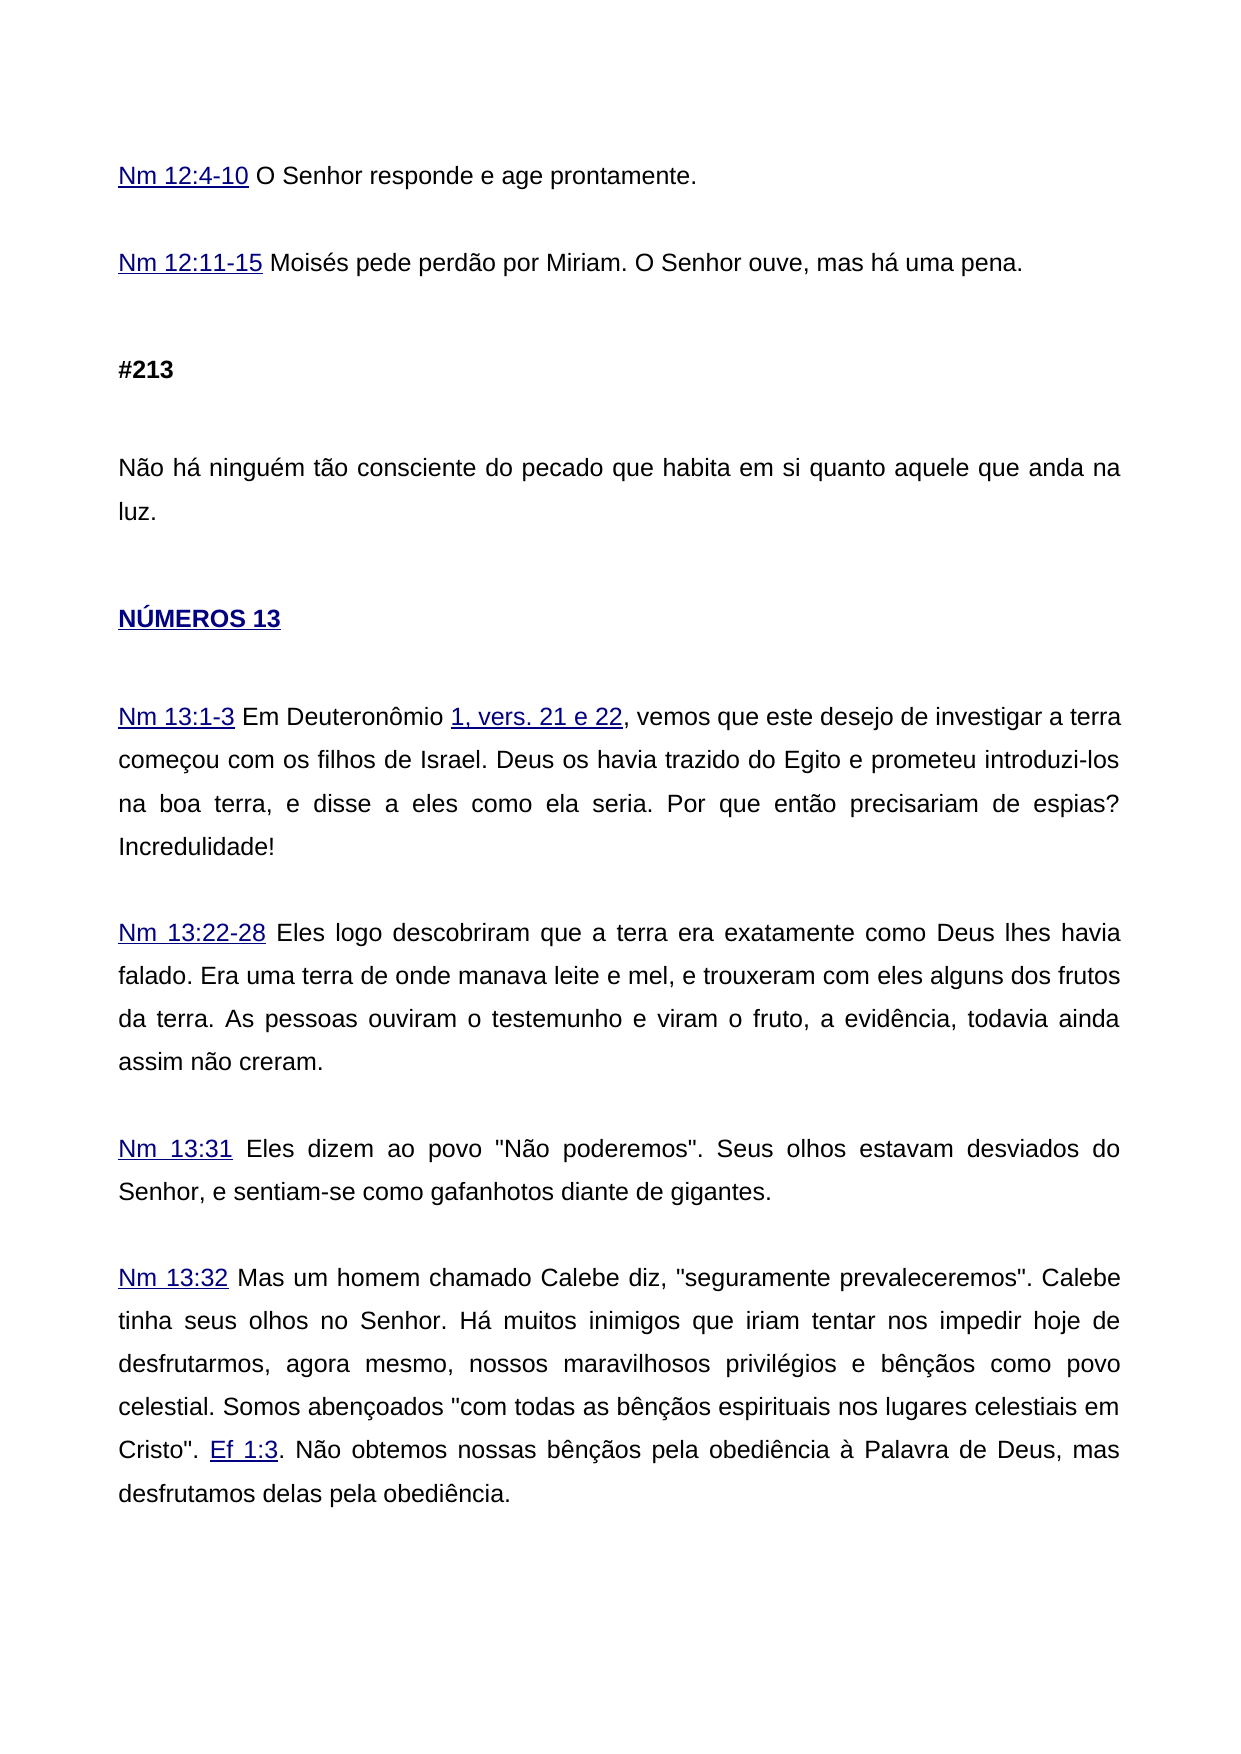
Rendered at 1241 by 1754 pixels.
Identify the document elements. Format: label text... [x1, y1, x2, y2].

text Nm 12:4-10 O Senhor responde e age prontamente. [118, 161, 1122, 190]
text Não há ninguém tão consciente do pecado que habita em si quanto aquele que anda na luz. [118, 453, 1122, 525]
text Nm 13:32 Mas um homem chamado Calebe diz, "seguramente prevaleceremos". Calebe tinha seus olhos no Senhor. Há muitos inimigos que iriam tentar nos impedir hoje de desfrutarmos, agora mesmo, nossos maravilhosos privilégios e bênçãos como povo celestial. Somos abençoados "com todas as bênçãos espirituais nos lugares celestiais em Cristo". Ef 1:3. Não obtemos nossas bênçãos pela obediência à Palavra de Deus, mas desfrutamos delas pela obediência. [118, 1263, 1122, 1507]
text Nm 13:31 Eles dizem ao povo "Não poderemos". Seus olhos estavam desviados do Senhor, e sentiam-se como gafanhotos diante de gigantes. [118, 1133, 1122, 1205]
text Nm 12:11-15 Moisés pede perdão por Miriam. O Senhor ouve, mas há uma pena. [118, 247, 1122, 276]
subtitle #213 [118, 354, 1122, 383]
subtitle NÚMEROS 13 [118, 603, 1122, 632]
text Nm 13:1-3 Em Deuteronômio 1, vers. 21 e 22, vemos que este desejo de investigar a terra começou com os filhos de Israel. Deus os havia trazido do Egito e prometeu introduzi-los na boa terra, e disse a eles como ela seria. Por que então precisariam de espias? Incredulidade! [118, 702, 1122, 860]
text Nm 13:22-28 Eles logo descobriram que a terra era exatamente como Deus lhes havia falado. Era uma terra de onde manava leite e mel, e trouxeram com eles alguns dos frutos da terra. As pessoas ouviram o testemunho e viram o fruto, a evidência, todavia ainda assim não creram. [118, 918, 1122, 1076]
